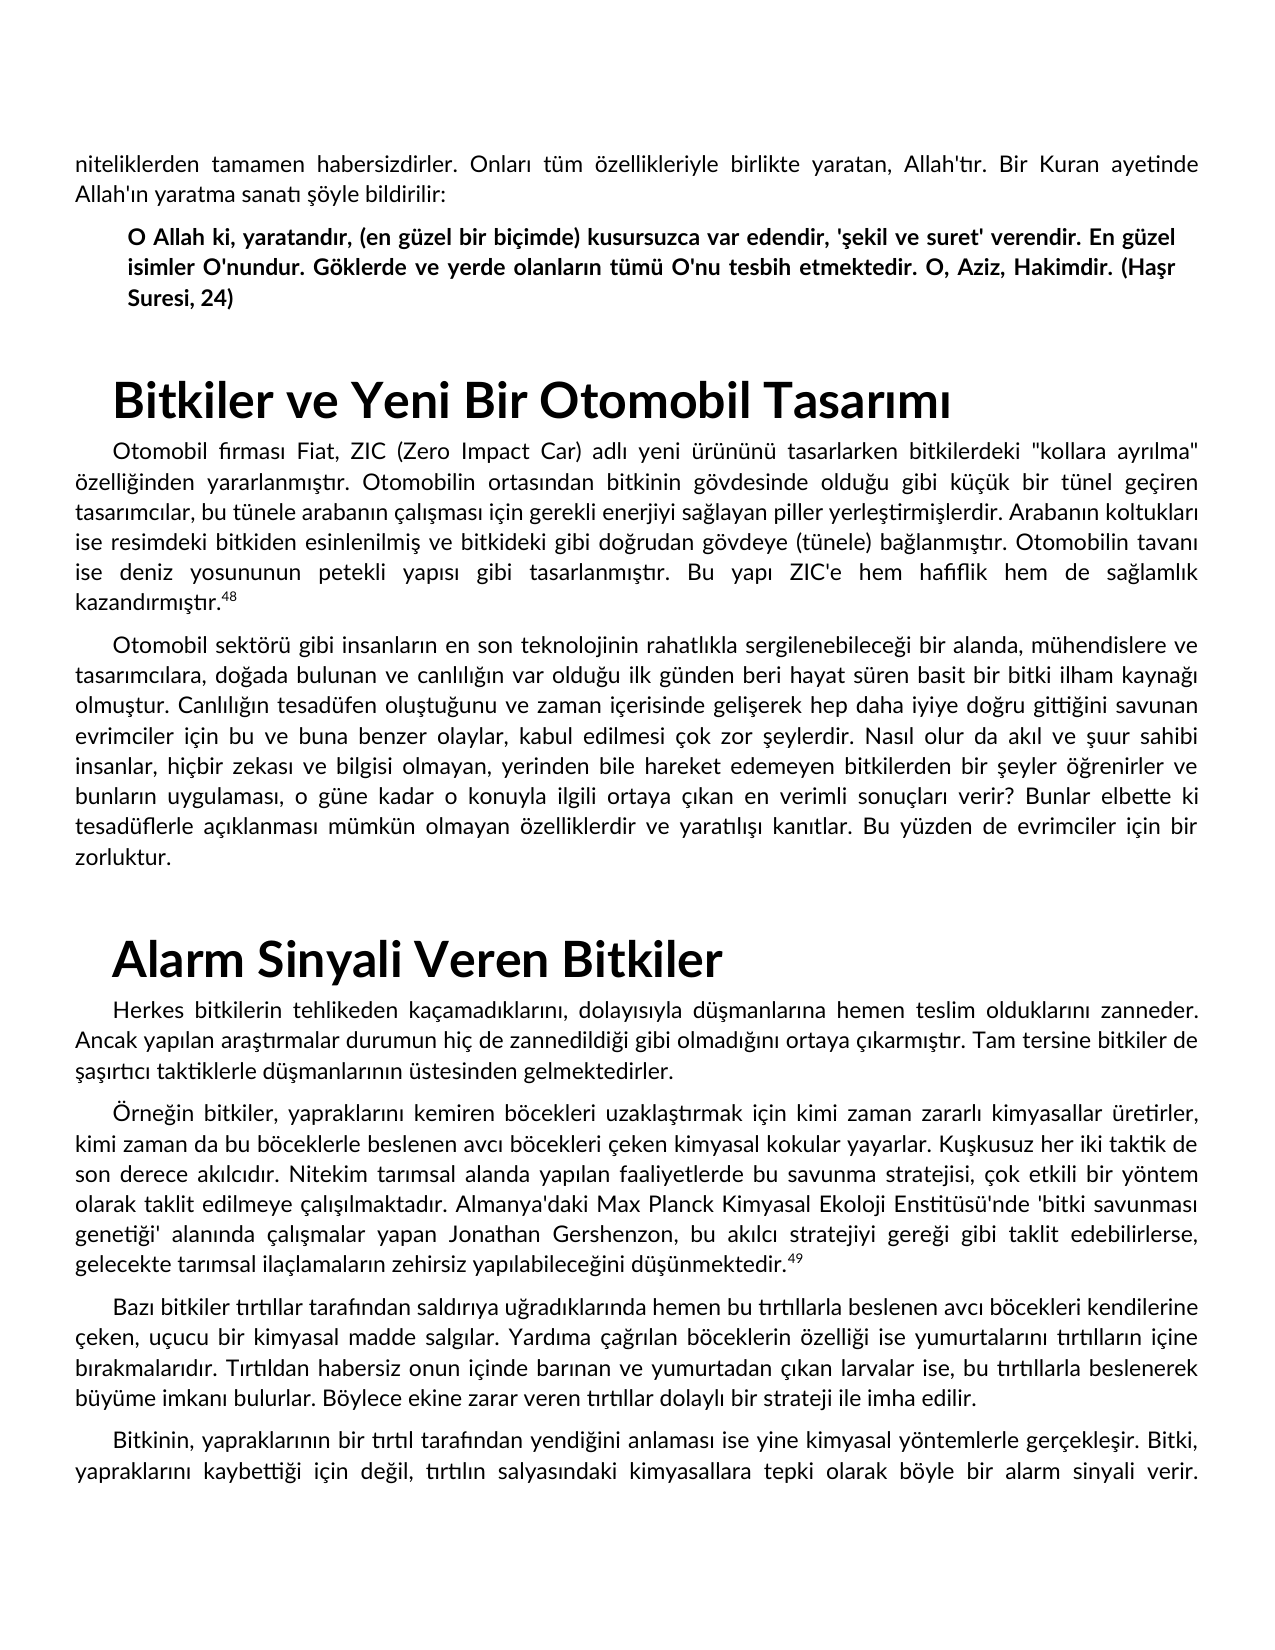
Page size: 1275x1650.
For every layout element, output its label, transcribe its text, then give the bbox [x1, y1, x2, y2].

text Bitkinin, yapraklarının bir tırtıl tarafından yendiğini anlaması ise yine kimyasal yöntemlerle gerçekleşir. Bitki, yapraklarını kaybettiği için değil, tırtılın salyasındaki kimyasallara tepki olarak böyle bir alarm sinyali verir. [75, 1426, 1200, 1484]
text Otomobil firması Fiat, ZIC (Zero Impact Car) adlı yeni ürününü tasarlarken bitkilerdeki "kollara ayrılma" özelliğinden yararlanmıştır. Otomobilin ortasından bitkinin gövdesinde olduğu gibi küçük bir tünel geçiren tasarımcılar, bu tünele arabanın çalışması için gerekli enerjiyi sağlayan piller yerleştirmişlerdir. Arabanın koltukları ise resimdeki bitkiden esinlenilmiş ve bitkideki gibi doğrudan gövdeye (tünele) bağlanmıştır. Otomobilin tavanı ise deniz yosununun petekli yapısı gibi tasarlanmıştır. Bu yapı ZIC'e hem hafiflik hem de sağlamlık kazandırmıştır.48 [75, 437, 1200, 616]
subtitle Alarm Sinyali Veren Bitkiler [112, 928, 1200, 988]
text niteliklerden tamamen habersizdirler. Onları tüm özellikleriyle birlikte yaratan, Allah'tır. Bir Kuran ayetinde Allah'ın yaratma sanatı şöyle bildirilir: [75, 150, 1200, 208]
text Örneğin bitkiler, yapraklarını kemiren böcekleri uzaklaştırmak için kimi zaman zararlı kimyasallar üretirler, kimi zaman da bu böceklerle beslenen avcı böcekleri çeken kimyasal kokular yayarlar. Kuşkusuz her iki taktik de son derece akılcıdır. Nitekim tarımsal alanda yapılan faaliyetlerde bu savunma stratejisi, çok etkili bir yöntem olarak taklit edilmeye çalışılmaktadır. Almanya'daki Max Planck Kimyasal Ekoloji Enstitüsü'nde 'bitki savunması genetiği' alanında çalışmalar yapan Jonathan Gershenzon, bu akılcı stratejiyi gereği gibi taklit edebilirlerse, gelecekte tarımsal ilaçlamaların zehirsiz yapılabileceğini düşünmektedir.49 [75, 1099, 1200, 1278]
subtitle Bitkiler ve Yeni Bir Otomobil Tasarımı [112, 369, 1200, 429]
text O Allah ki, yaratandır, (en güzel bir biçimde) kusursuzca var edendir, 'şekil ve suret' verendir. En güzel isimler O'nundur. Göklerde ve yerde olanların tümü O'nu tesbih etmektedir. O, Aziz, Hakimdir. (Haşr Suresi, 24) [127, 223, 1177, 311]
text Bazı bitkiler tırtıllar tarafından saldırıya uğradıklarında hemen bu tırtıllarla beslenen avcı böcekleri kendilerine çeken, uçucu bir kimyasal madde salgılar. Yardıma çağrılan böceklerin özelliği ise yumurtalarını tırtılların içine bırakmalarıdır. Tırtıldan habersiz onun içinde barınan ve yumurtadan çıkan larvalar ise, bu tırtıllarla beslenerek büyüme imkanı bulurlar. Böylece ekine zarar veren tırtıllar dolaylı bir strateji ile imha edilir. [75, 1293, 1200, 1411]
text Otomobil sektörü gibi insanların en son teknolojinin rahatlıkla sergilenebileceği bir alanda, mühendislere ve tasarımcılara, doğada bulunan ve canlılığın var olduğu ilk günden beri hayat süren basit bir bitki ilham kaynağı olmuştur. Canlılığın tesadüfen oluştuğunu ve zaman içerisinde gelişerek hep daha iyiye doğru gittiğini savunan evrimciler için bu ve buna benzer olaylar, kabul edilmesi çok zor şeylerdir. Nasıl olur da akıl ve şuur sahibi insanlar, hiçbir zekası ve bilgisi olmayan, yerinden bile hareket edemeyen bitkilerden bir şeyler öğrenirler ve bunların uygulaması, o güne kadar o konuyla ilgili ortaya çıkan en verimli sonuçları verir? Bunlar elbette ki tesadüflerle açıklanması mümkün olmayan özelliklerdir ve yaratılışı kanıtlar. Bu yüzden de evrimciler için bir zorluktur. [75, 631, 1200, 870]
text Herkes bitkilerin tehlikeden kaçamadıklarını, dolayısıyla düşmanlarına hemen teslim olduklarını zanneder. Ancak yapılan araştırmalar durumun hiç de zannedildiği gibi olmadığını ortaya çıkarmıştır. Tam tersine bitkiler de şaşırtıcı taktiklerle düşmanlarının üstesinden gelmektedirler. [75, 996, 1200, 1084]
